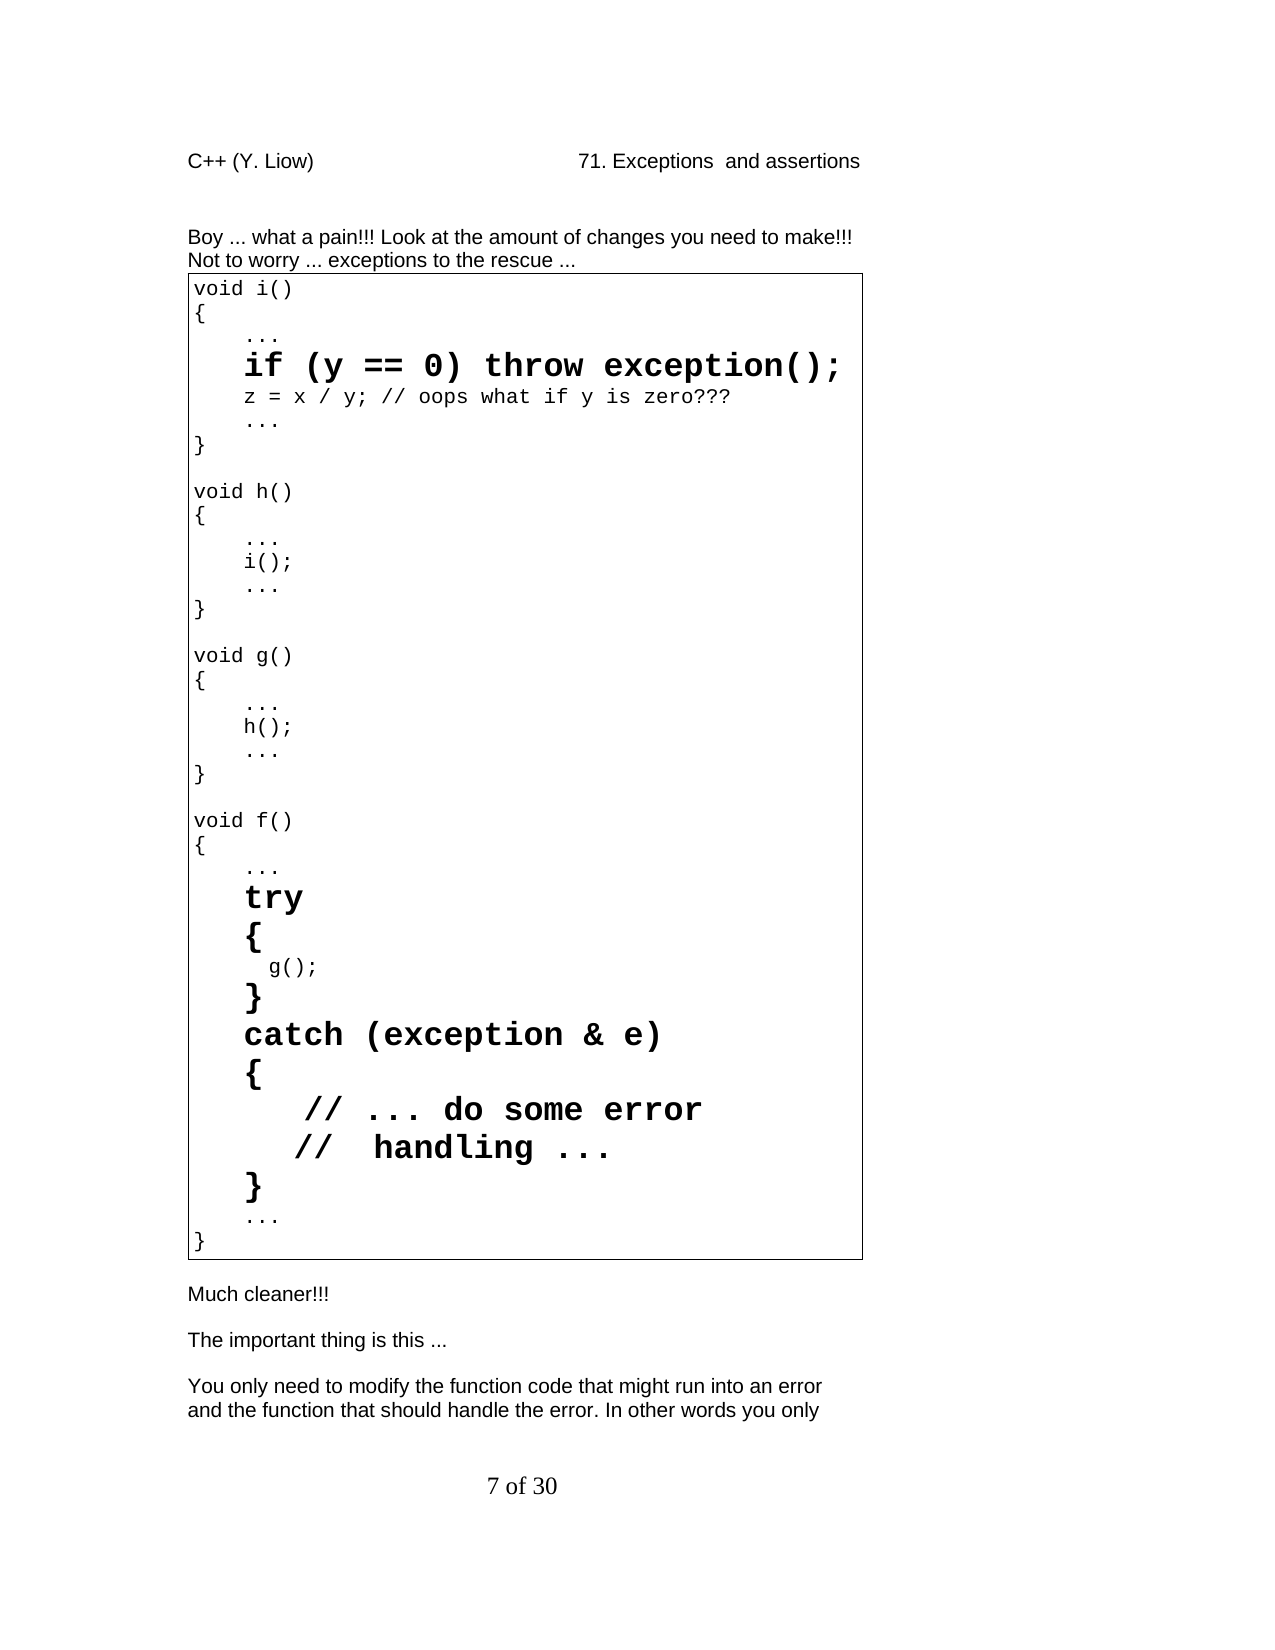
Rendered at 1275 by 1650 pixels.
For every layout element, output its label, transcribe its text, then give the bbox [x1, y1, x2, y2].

text You only need to modify the function code that might run into an error and the function that should handle the error. In other words you only [187, 1375, 862, 1422]
table_header void i() { ... if (y == 0) throw exception(); z = x / y; // oops what if y is zero??? ... } void h() { ... i(); ... } void g() { ... h(); ... } void f() { ... try { g(); } catch (exception & e) { // ... do some error // handling ... } ... } [189, 274, 862, 1259]
text The important thing is this ... [187, 1329, 862, 1352]
text Boy ... what a pain!!! Look at the amount of changes you need to make!!! Not to worry ... exceptions to the rescue ... [187, 226, 862, 272]
text Much cleaner!!! [187, 1282, 862, 1306]
